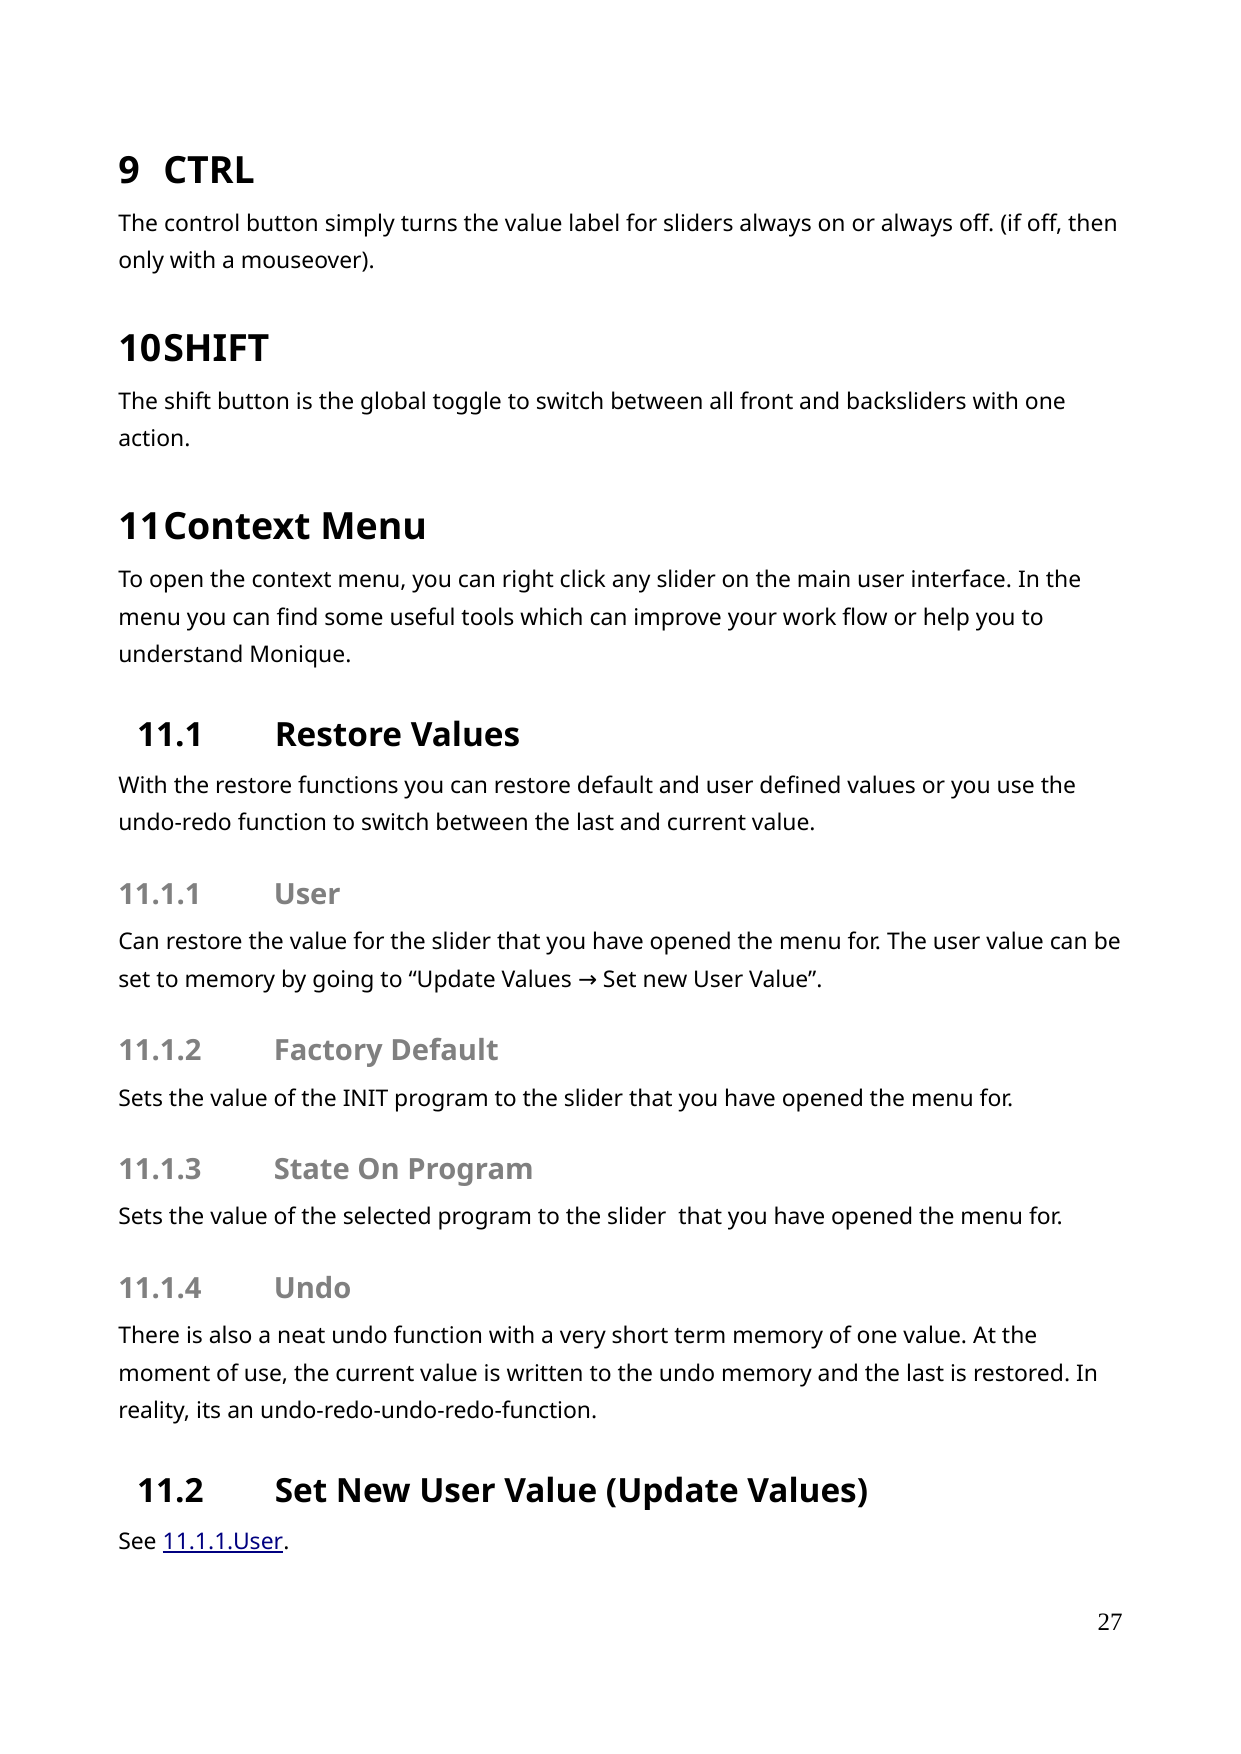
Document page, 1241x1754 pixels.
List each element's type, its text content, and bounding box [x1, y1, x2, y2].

text There is also a neat undo function with a very short term memory of one value. At the moment of use, the current value is written to the undo memory and the last is restored. In reality, its an undo-redo-undo-redo-function. [118, 1319, 1122, 1425]
subtitle User [118, 873, 1122, 913]
text With the restore functions you can restore default and user defined values or you use the undo-redo function to switch between the last and current value. [118, 769, 1122, 837]
text See 11.1.1.User. [118, 1525, 1122, 1556]
text To open the context menu, you can right click any slider on the main user interface. In the menu you can find some useful tools which can improve your work flow or help you to understand Monique. [118, 563, 1122, 669]
text Sets the value of the selected program to the slider that you have opened the menu for. [118, 1200, 1122, 1232]
subtitle CTRL [118, 143, 1122, 194]
subtitle Factory Default [118, 1029, 1122, 1069]
text Sets the value of the INIT program to the slider that you have opened the menu for. [118, 1081, 1122, 1113]
subtitle Restore Values [137, 711, 1122, 756]
text Can restore the value for the slider that you have opened the menu for. The user value can be set to memory by going to “Update Values → Set new User Value”. [118, 925, 1122, 994]
subtitle Undo [118, 1267, 1122, 1307]
subtitle Context Menu [118, 499, 1122, 550]
text The shift button is the global toggle to switch between all front and backsliders with one action. [118, 385, 1122, 453]
subtitle State On Program [118, 1148, 1122, 1188]
text The control button simply turns the value label for sliders always on or always off. (if off, then only with a mouseover). [118, 207, 1122, 275]
subtitle Set New User Value (Update Values) [137, 1467, 1122, 1512]
subtitle SHIFT [118, 321, 1122, 372]
